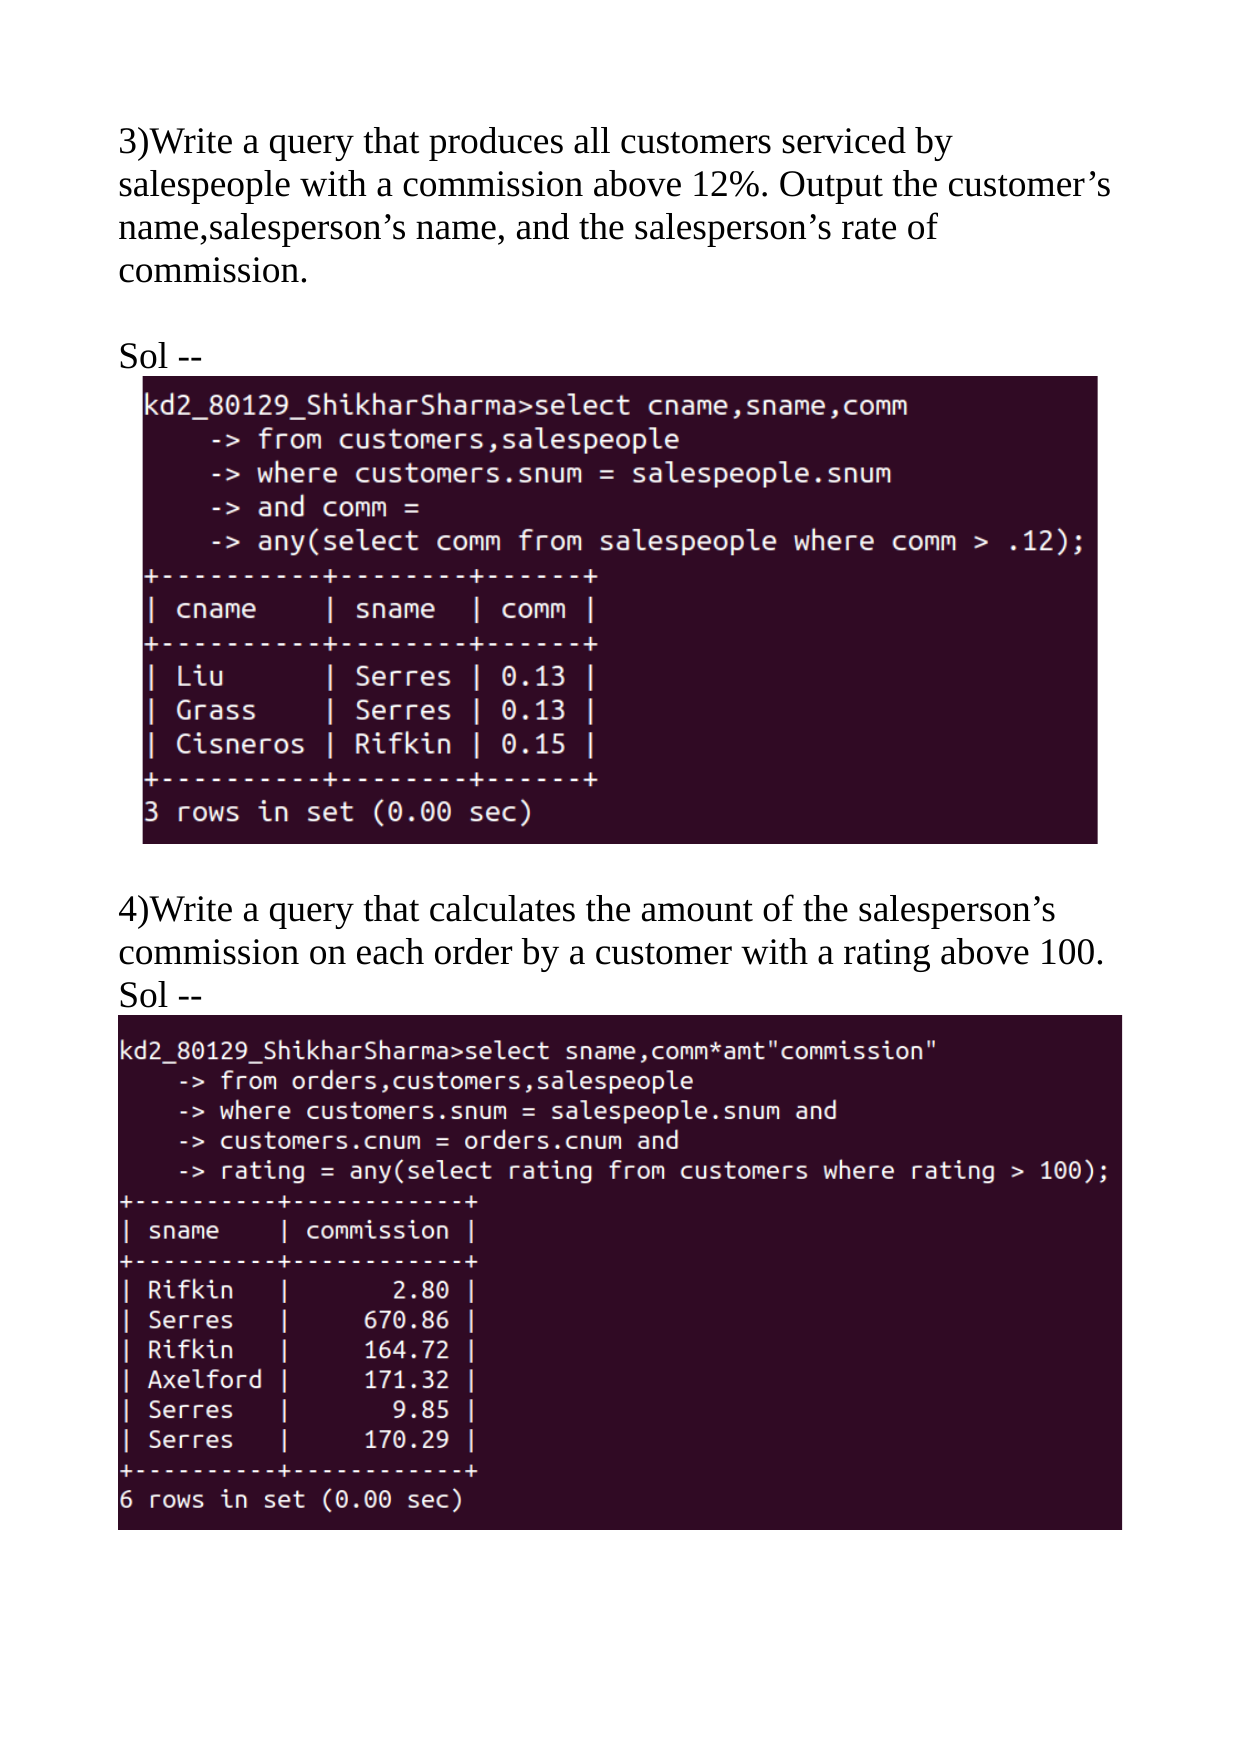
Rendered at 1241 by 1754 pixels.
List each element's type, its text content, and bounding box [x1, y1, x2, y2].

picture [142, 376, 1098, 844]
text 3)Write a query that produces all customers serviced by salespeople with a commission above 12%. Output the customer’s name,salesperson’s name, and the salesperson’s rate of commission. [118, 118, 1122, 291]
text Sol -- [118, 972, 1122, 1015]
text 4)Write a query that calculates the amount of the salesperson’s commission on each order by a customer with a rating above 100. [118, 886, 1122, 972]
picture [118, 1015, 1123, 1530]
text Sol -- [118, 334, 1122, 377]
